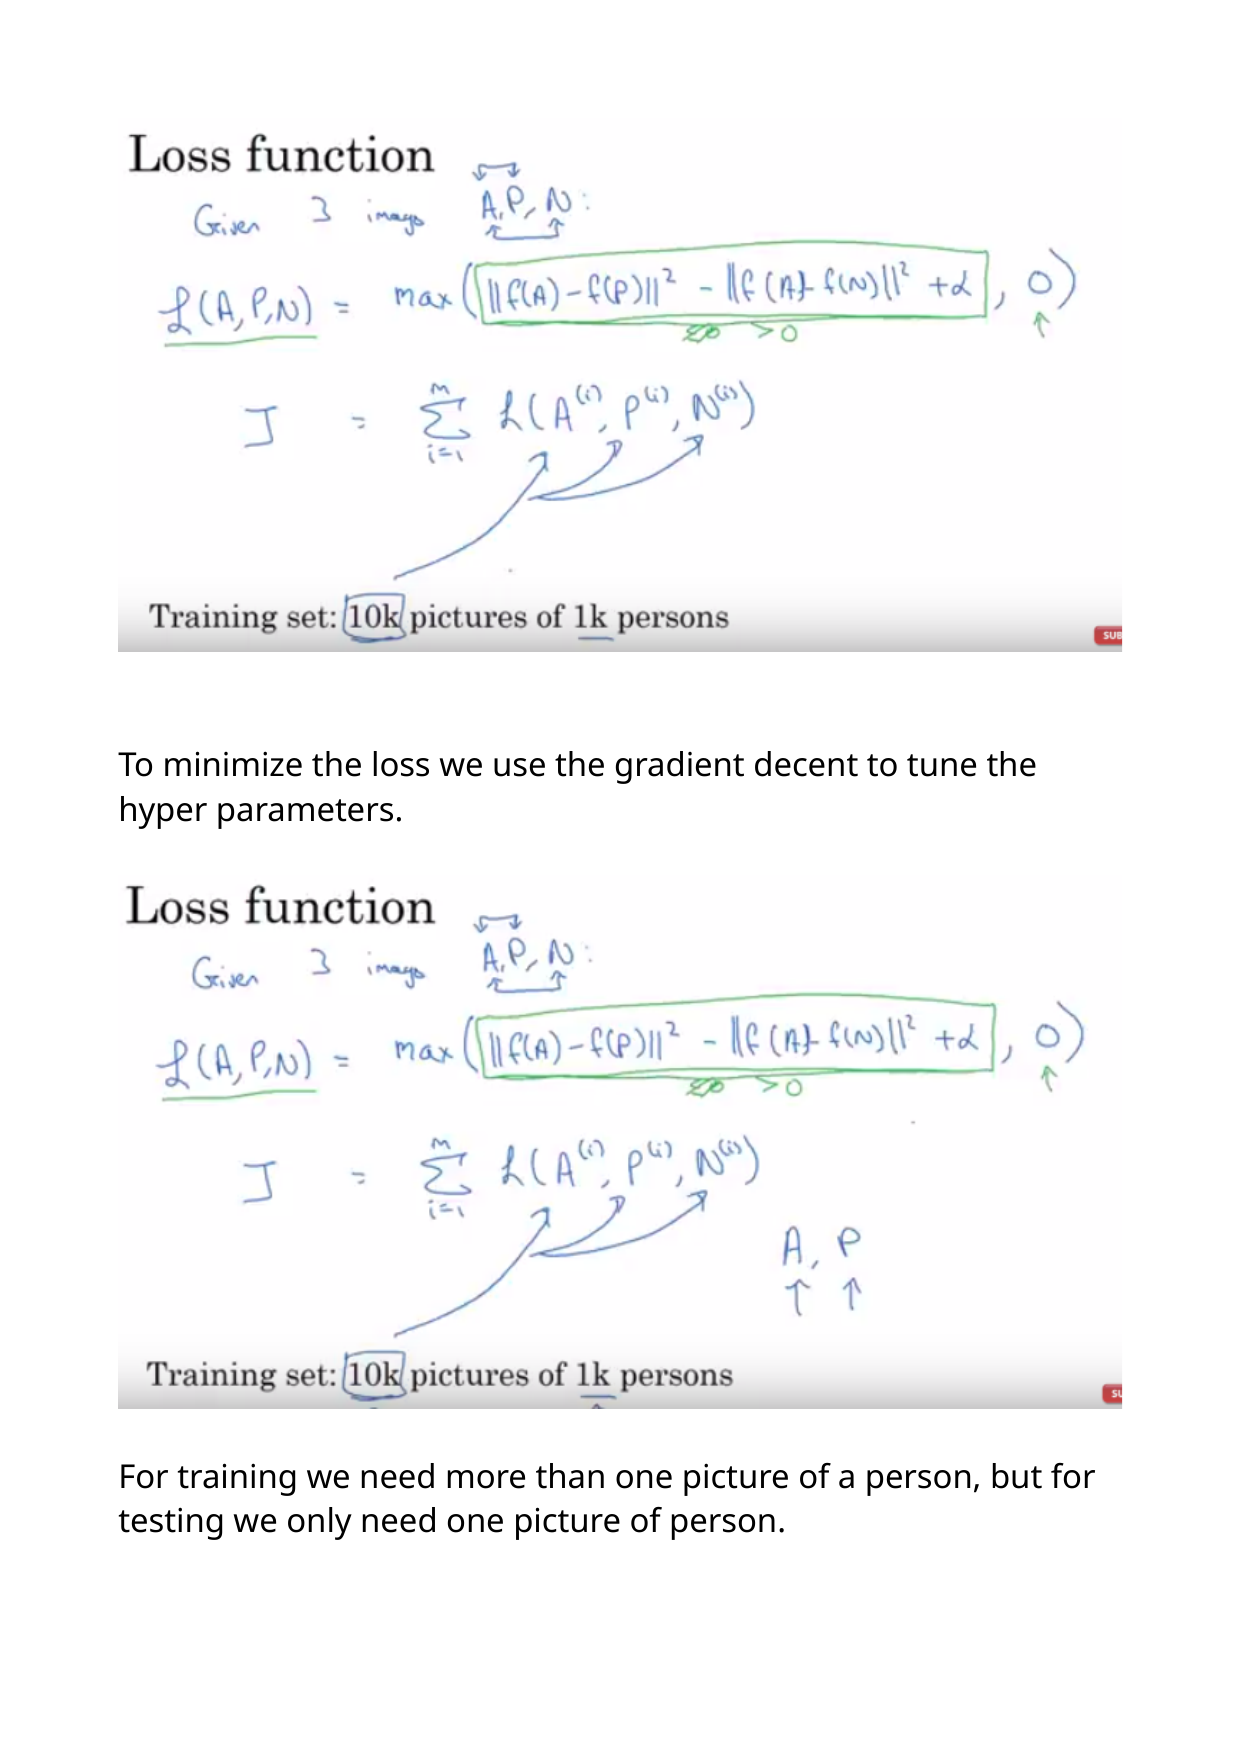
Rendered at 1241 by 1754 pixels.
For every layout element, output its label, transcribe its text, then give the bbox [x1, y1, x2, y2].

text To minimize the loss we use the gradient decent to tune the hyper parameters. [118, 741, 1122, 831]
picture [118, 118, 1123, 652]
picture [118, 875, 1123, 1409]
text For training we need more than one picture of a person, but for testing we only need one picture of person. [118, 1453, 1122, 1542]
